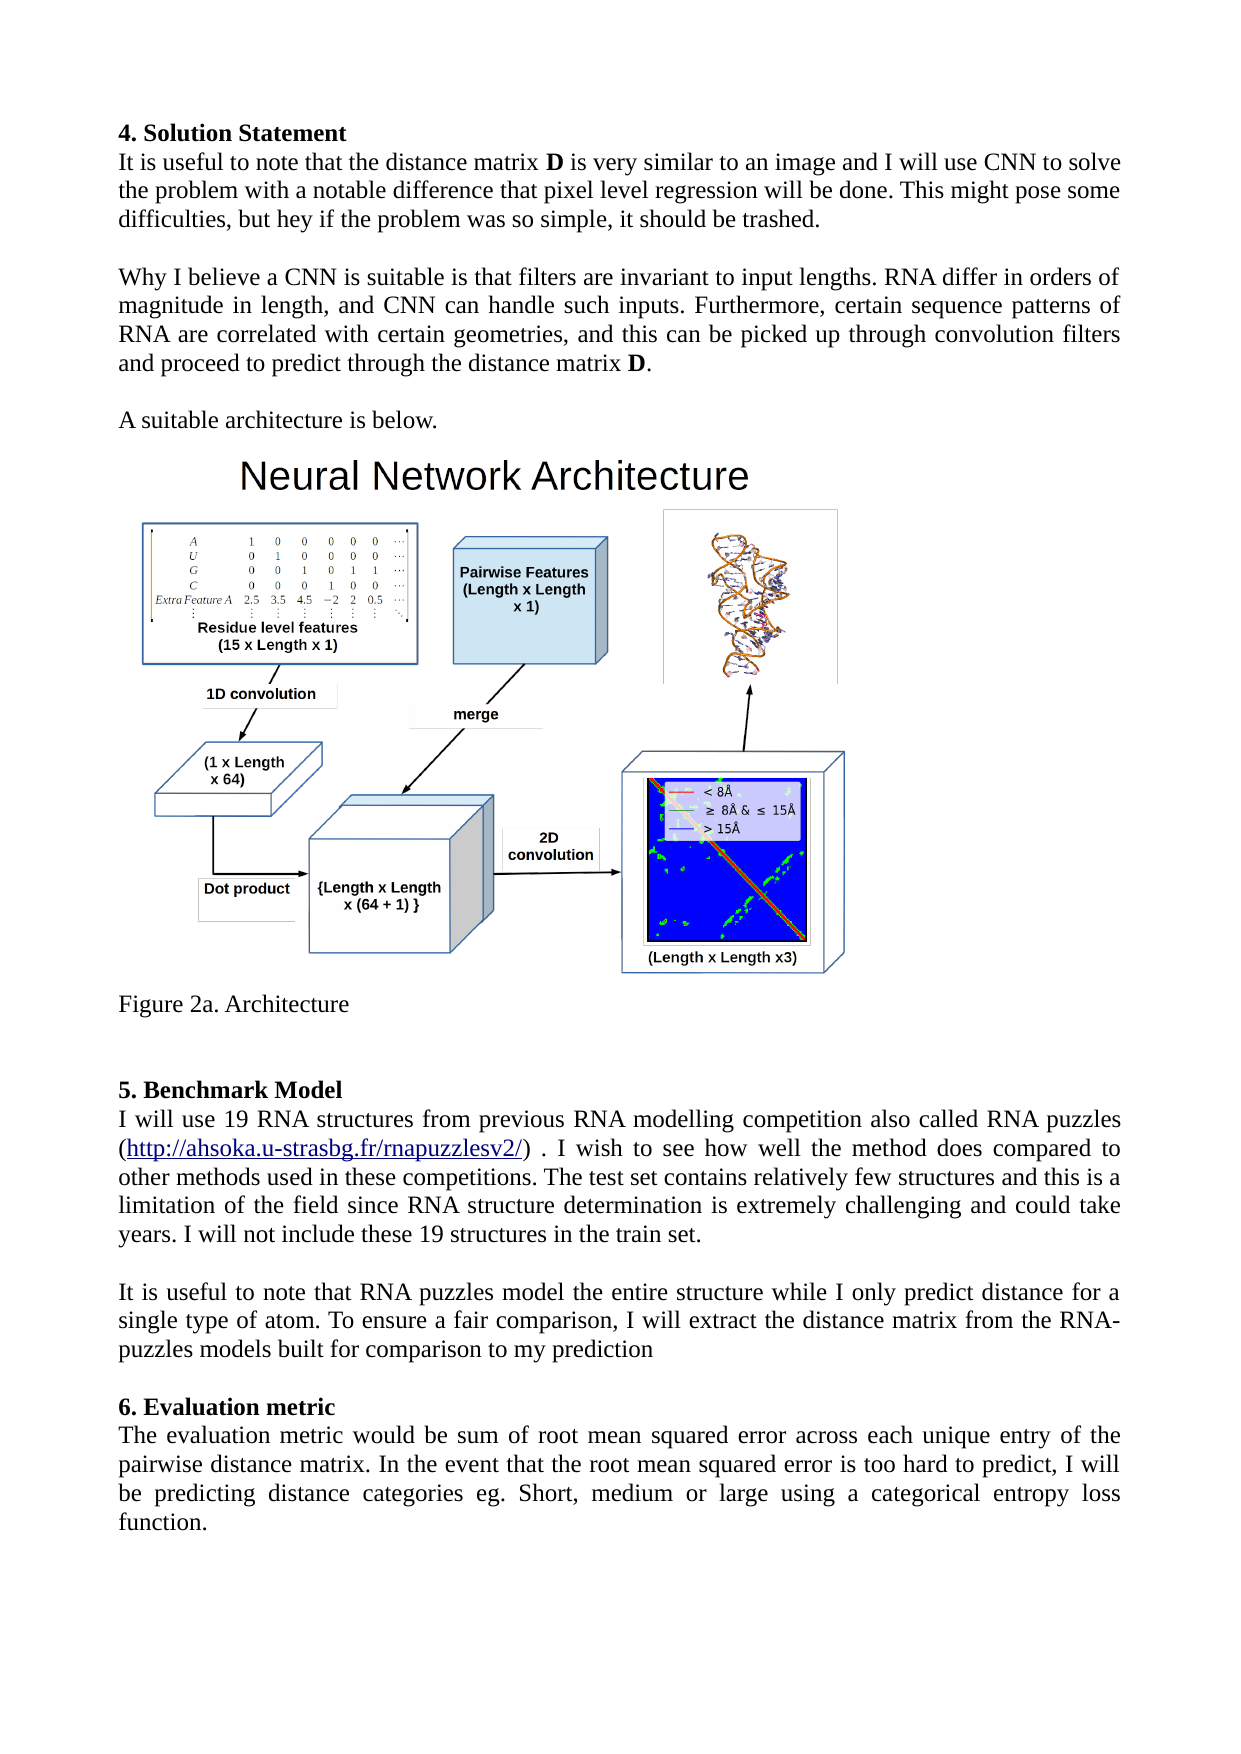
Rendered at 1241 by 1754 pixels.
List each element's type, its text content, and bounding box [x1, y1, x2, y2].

text It is useful to note that RNA puzzles model the entire structure while I only predict distance for a single type of atom. To ensure a fair comparison, I will extract the distance matrix from the RNA-puzzles models built for comparison to my prediction [118, 1277, 1122, 1363]
text A suitable architecture is below. [118, 406, 1122, 434]
text It is useful to note that the distance matrix D is very similar to an image and I will use CNN to solve the problem with a notable difference that pixel level regression will be done. This might pose some difficulties, but hey if the problem was so simple, it should be trashed. [118, 147, 1122, 233]
text I will use 19 RNA structures from previous RNA modelling competition also called RNA puzzles (http://ahsoka.u-strasbg.fr/rnapuzzlesv2/) . I wish to see how well the method does compared to other methods used in these competitions. The test set contains relatively few structures and this is a limitation of the field since RNA structure determination is extremely challenging and could take years. I will not include these 19 structures in the train set. [118, 1104, 1122, 1248]
picture [118, 434, 869, 990]
text 4. Solution Statement [118, 118, 1122, 147]
text The evaluation metric would be sum of root mean squared error across each unique entry of the pairwise distance matrix. In the event that the root mean squared error is too hard to predict, I will be predicting distance categories eg. Short, medium or large using a categorical entropy loss function. [118, 1421, 1122, 1536]
text 5. Benchmark Model [118, 1076, 1122, 1104]
text Figure 2a. Architecture [118, 434, 1122, 1018]
text 6. Evaluation metric [118, 1392, 1122, 1421]
text Why I believe a CNN is suitable is that filters are invariant to input lengths. RNA differ in orders of magnitude in length, and CNN can handle such inputs. Furthermore, certain sequence patterns of RNA are correlated with certain geometries, and this can be picked up through convolution filters and proceed to predict through the distance matrix D. [118, 262, 1122, 377]
